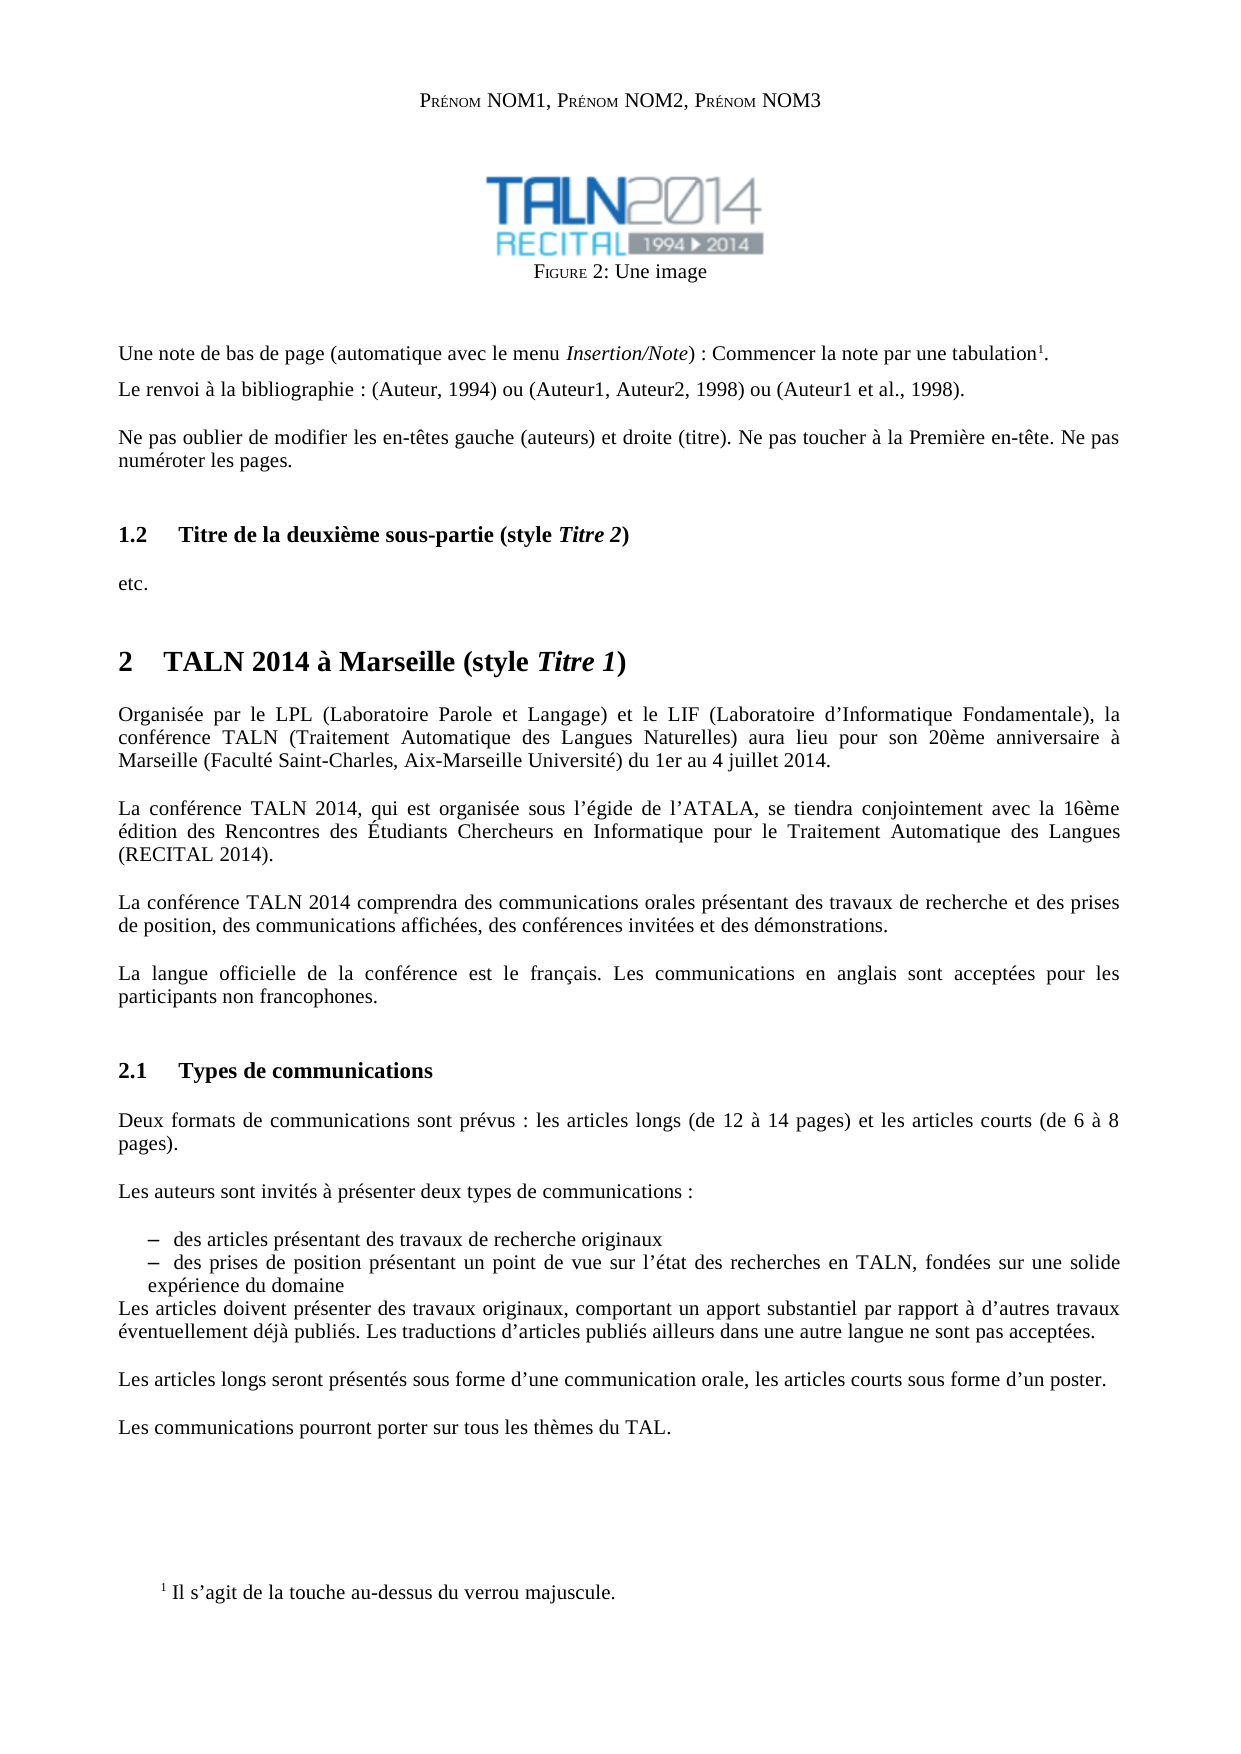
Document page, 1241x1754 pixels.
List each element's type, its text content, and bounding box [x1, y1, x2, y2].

text Deux formats de communications sont prévus : les articles longs (de 12 à 14 pages) et les articles courts (de 6 à 8 pages). [118, 1108, 1122, 1154]
text Il s’agit de la touche au-dessus du verrou majuscule. [160, 1581, 1122, 1604]
text Les communications pourront porter sur tous les thèmes du TAL. [118, 1416, 1122, 1439]
text Une note de bas de page (automatique avec le menu Insertion/Note) : Commencer la note par une tabulation. [118, 342, 1122, 365]
subtitle Titre de la deuxième sous-partie (style Titre 2) [118, 522, 1122, 547]
text La langue officielle de la conférence est le français. Les communications en anglais sont acceptées pour les participants non francophones. [118, 962, 1122, 1008]
subtitle des prises de position présentant un point de vue sur l’état des recherches en TALN, fondées sur une solide expérience du domaine [148, 1251, 1122, 1297]
text Le renvoi à la bibliographie : (Auteur, 1994) ou (Auteur1, Auteur2, 1998) ou (Auteur1 et al., 1998). [118, 378, 1122, 401]
text etc. [118, 572, 1122, 595]
text Les articles doivent présenter des travaux originaux, comportant un apport substantiel par rapport à d’autres travaux éventuellement déjà publiés. Les traductions d’articles publiés ailleurs dans une autre langue ne sont pas acceptées. [118, 1297, 1122, 1343]
subtitle Types de communications [118, 1058, 1122, 1083]
subtitle TALN 2014 à Marseille (style Titre 1) [118, 645, 1122, 678]
text La conférence TALN 2014 comprendra des communications orales présentant des travaux de recherche et des prises de position, des communications affichées, des conférences invitées et des démonstrations. [118, 891, 1122, 937]
text Organisée par le LPL (Laboratoire Parole et Langage) et le LIF (Laboratoire d’Informatique Fondamentale), la conférence TALN (Traitement Automatique des Langues Naturelles) aura lieu pour son 20ème anniversaire à Marseille (Faculté Saint-Charles, Aix-Marseille Université) du 1er au 4 juillet 2014. [118, 703, 1122, 772]
text Les auteurs sont invités à présenter deux types de communications : [118, 1179, 1122, 1203]
text La conférence TALN 2014, qui est organisée sous l’égide de l’ATALA, se tiendra conjointement avec la 16ème édition des Rencontres des Étudiants Chercheurs en Informatique pour le Traitement Automatique des Langues (RECITAL 2014). [118, 797, 1122, 866]
picture [461, 166, 779, 261]
text Les articles longs seront présentés sous forme d’une communication orale, les articles courts sous forme d’un poster. [118, 1368, 1122, 1391]
subtitle des articles présentant des travaux de recherche originaux [148, 1228, 1122, 1251]
text Ne pas oublier de modifier les en-têtes gauche (auteurs) et droite (titre). Ne pas toucher à la Première en-tête. Ne pas numéroter les pages. [118, 426, 1122, 472]
text Figure 2: Une image [427, 166, 813, 283]
